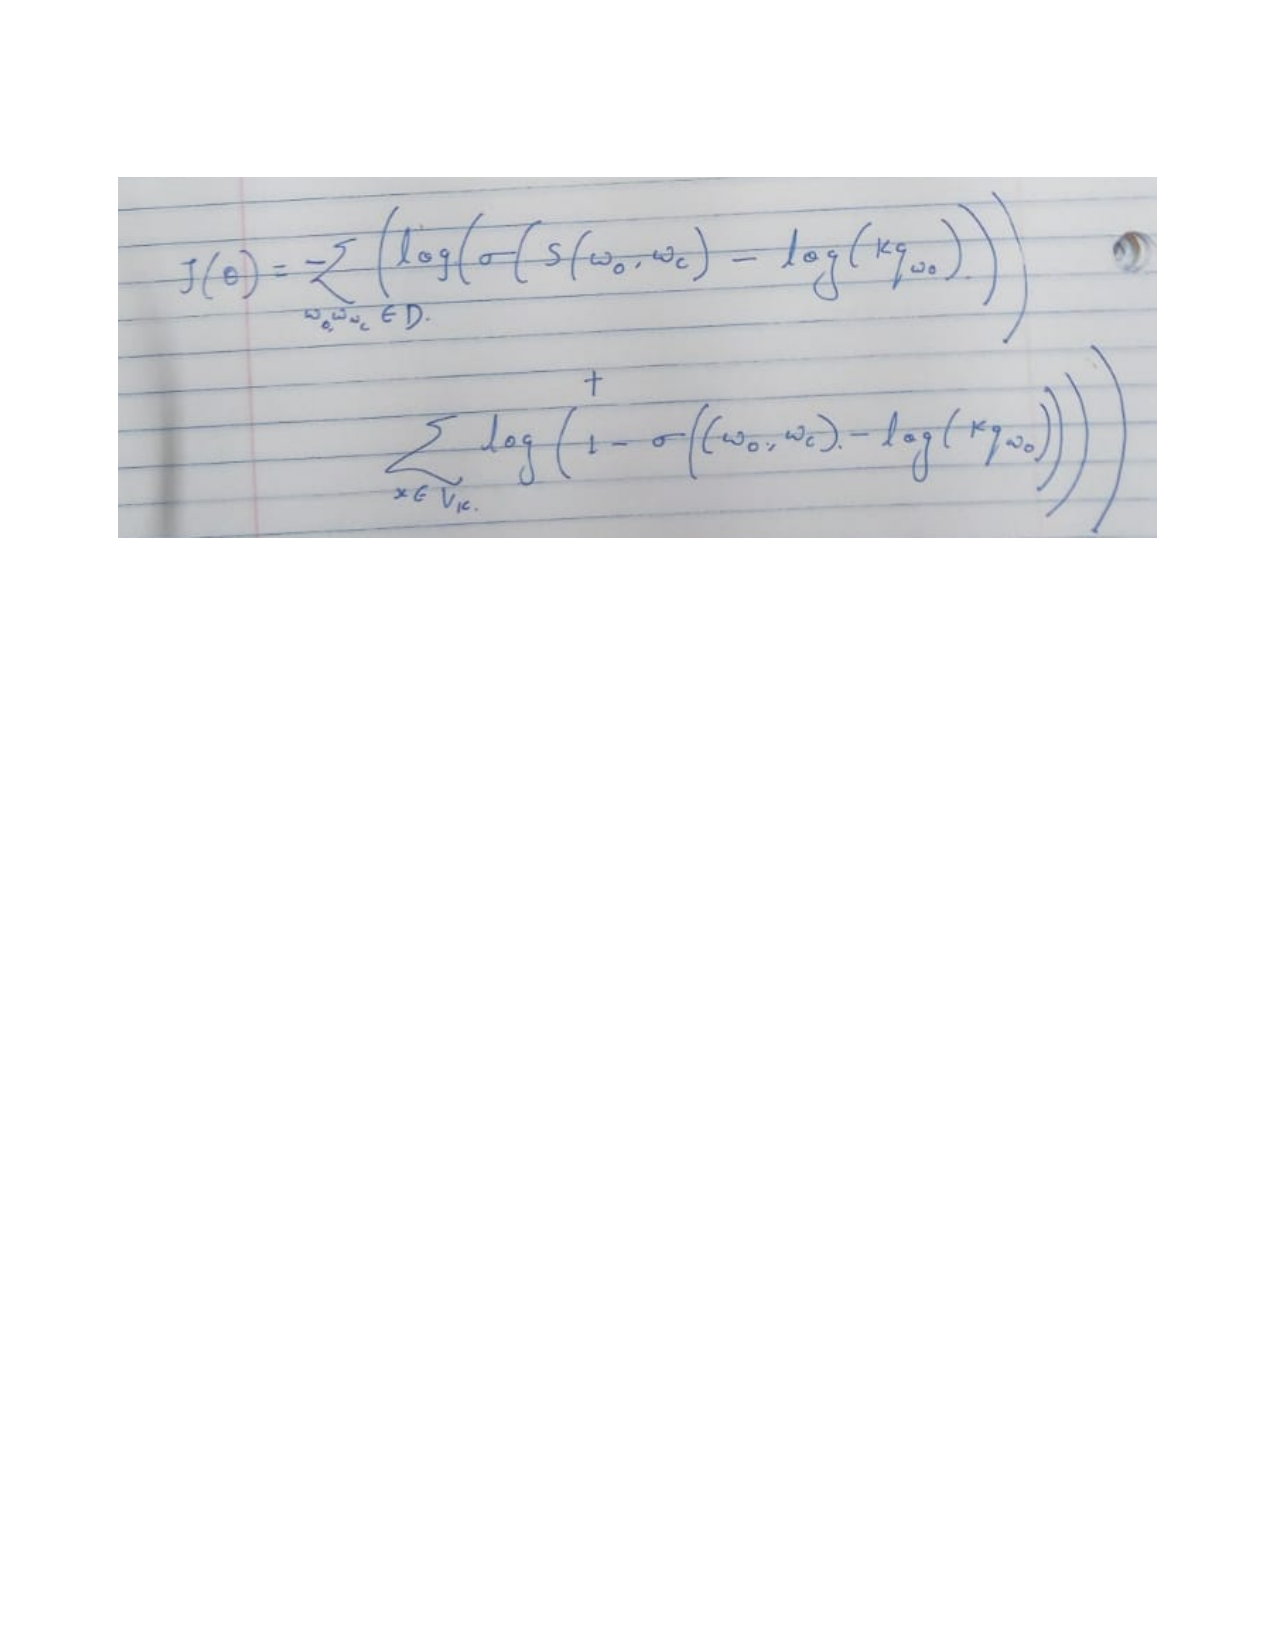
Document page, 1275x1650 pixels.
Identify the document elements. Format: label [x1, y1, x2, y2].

picture [118, 177, 1157, 538]
